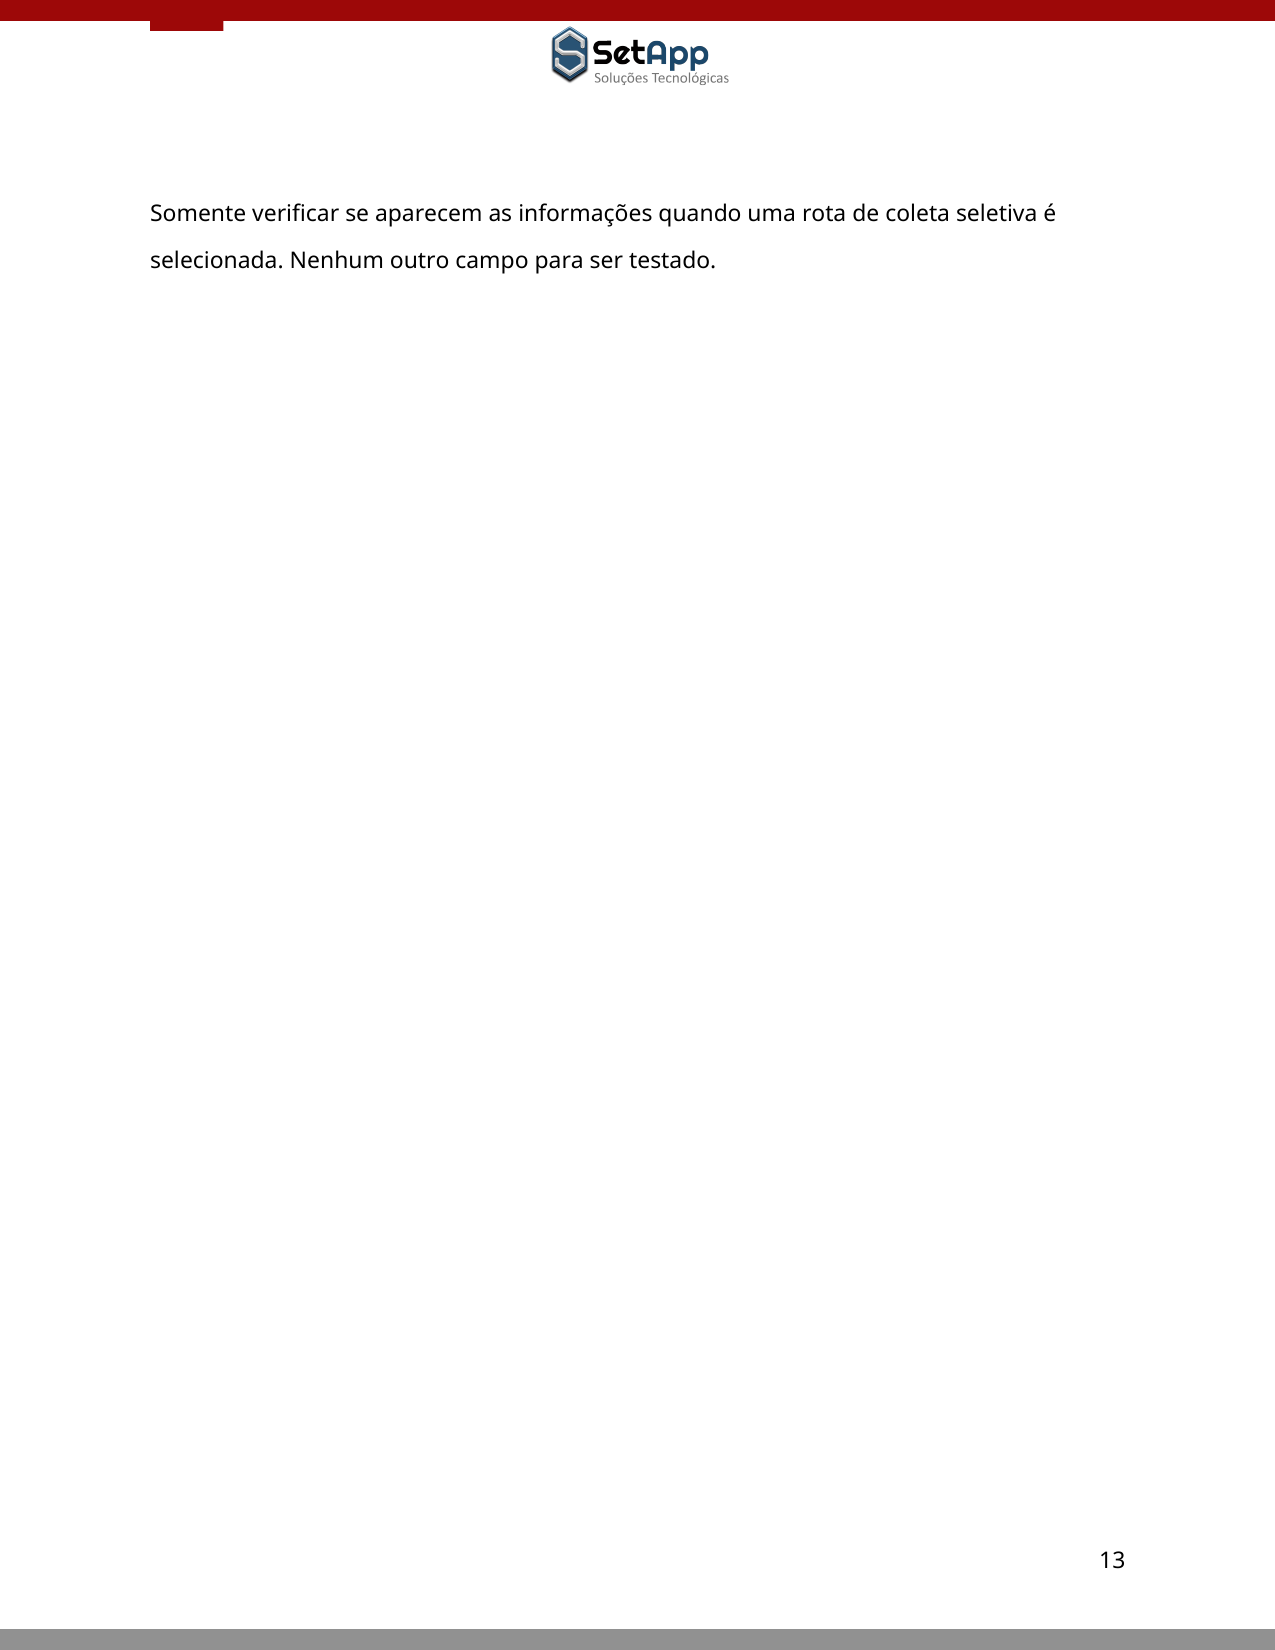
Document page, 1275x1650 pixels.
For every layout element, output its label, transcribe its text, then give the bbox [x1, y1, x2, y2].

picture [0, 0, 1275, 31]
picture [0, 1629, 1275, 1650]
picture [545, 25, 730, 88]
text Somente verificar se aparecem as informações quando uma rota de coleta seletiva é selecionada. Nenhum outro campo para ser testado. [150, 197, 1125, 275]
